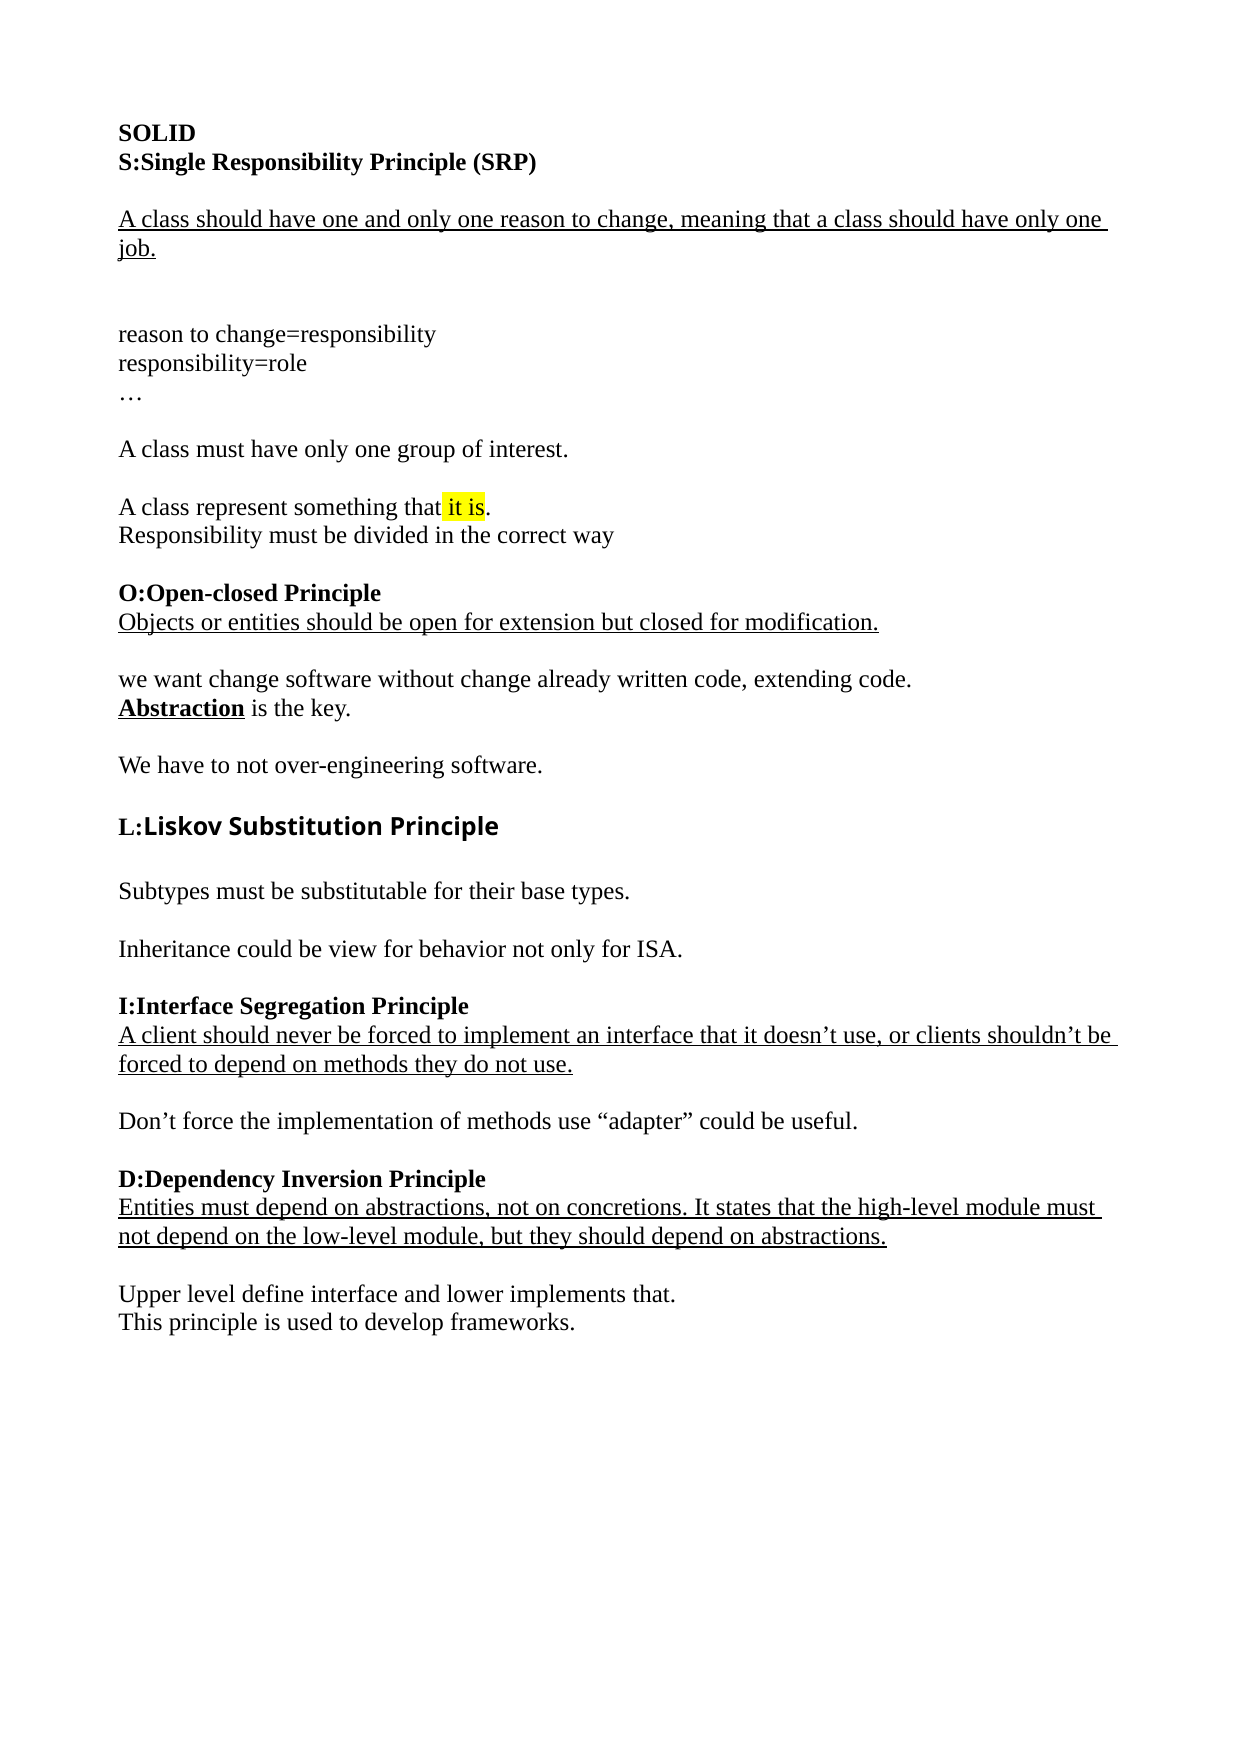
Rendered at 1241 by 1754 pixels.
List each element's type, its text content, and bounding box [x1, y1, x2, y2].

text A class should have one and only one reason to change, meaning that a class should have only one job. [118, 204, 1122, 262]
text Abstraction is the key. [118, 693, 1122, 722]
text we want change software without change already written code, extending code. [118, 664, 1122, 693]
text We have to not over-engineering software. [118, 751, 1122, 779]
text L:Liskov Substitution Principle [118, 808, 1122, 842]
text I:Interface Segregation Principle [118, 991, 1122, 1020]
text Upper level define interface and lower implements that. [118, 1279, 1122, 1307]
text A class must have only one group of interest. [118, 434, 1122, 463]
text Objects or entities should be open for extension but closed for modification. [118, 607, 1122, 636]
text … [118, 377, 1122, 406]
text reason to change=responsibility [118, 319, 1122, 348]
text A class represent something that it is. [118, 492, 1122, 521]
text Responsibility must be divided in the correct way [118, 521, 1122, 549]
text A client should never be forced to implement an interface that it doesn’t use, or clients shouldn’t be forced to depend on methods they do not use. [118, 1020, 1122, 1077]
text O:Open-closed Principle [118, 578, 1122, 607]
text Don’t force the implementation of methods use “adapter” could be useful. [118, 1106, 1122, 1135]
text D:Dependency Inversion Principle [118, 1164, 1122, 1192]
text Subtypes must be substitutable for their base types. [118, 876, 1122, 905]
text Inheritance could be view for behavior not only for ISA. [118, 934, 1122, 962]
text S:Single Responsibility Principle (SRP) [118, 147, 1122, 176]
text This principle is used to develop frameworks. [118, 1307, 1122, 1336]
text responsibility=role [118, 348, 1122, 377]
text Entities must depend on abstractions, not on concretions. It states that the high-level module must not depend on the low-level module, but they should depend on abstractions. [118, 1192, 1122, 1250]
text SOLID [118, 118, 1122, 147]
